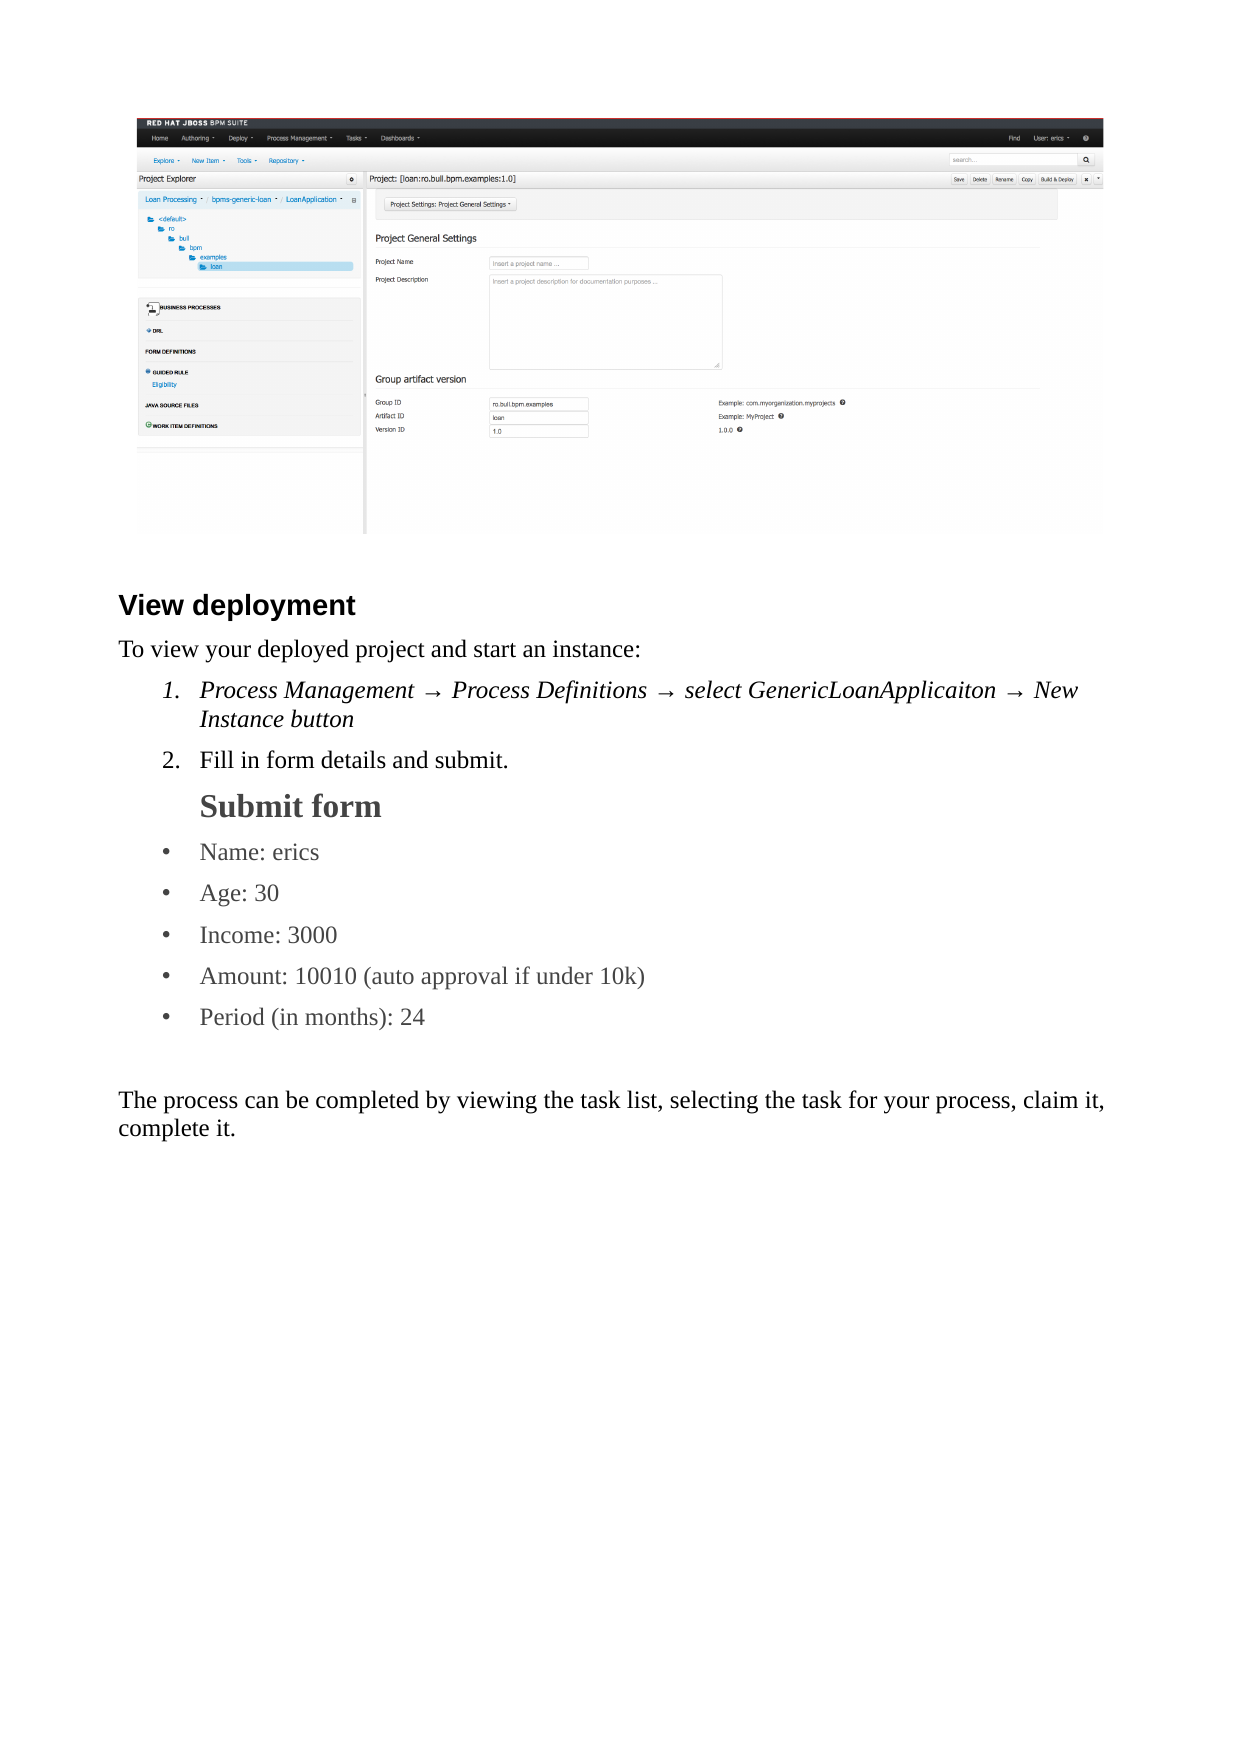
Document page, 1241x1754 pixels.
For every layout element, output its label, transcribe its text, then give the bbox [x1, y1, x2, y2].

list Process Management → Process Definitions → select GenericLoanApplicaiton → New Instance button [162, 675, 1122, 733]
list Fill in form details and submit. [162, 745, 1122, 774]
list Amount: 10010 (auto approval if under 10k) [162, 961, 1122, 990]
list Name: erics [162, 837, 1122, 866]
list Income: 3000 [162, 920, 1122, 948]
list Submit form [162, 786, 1122, 825]
subtitle View deployment [118, 588, 1122, 621]
picture [136, 118, 1104, 534]
text To view your deployed project and start an instance: [118, 634, 1122, 663]
list Age: 30 [162, 878, 1122, 907]
list Period (in months): 24 [162, 1002, 1122, 1031]
text The process can be completed by viewing the task list, selecting the task for your process, claim it, complete it. [118, 1085, 1122, 1142]
